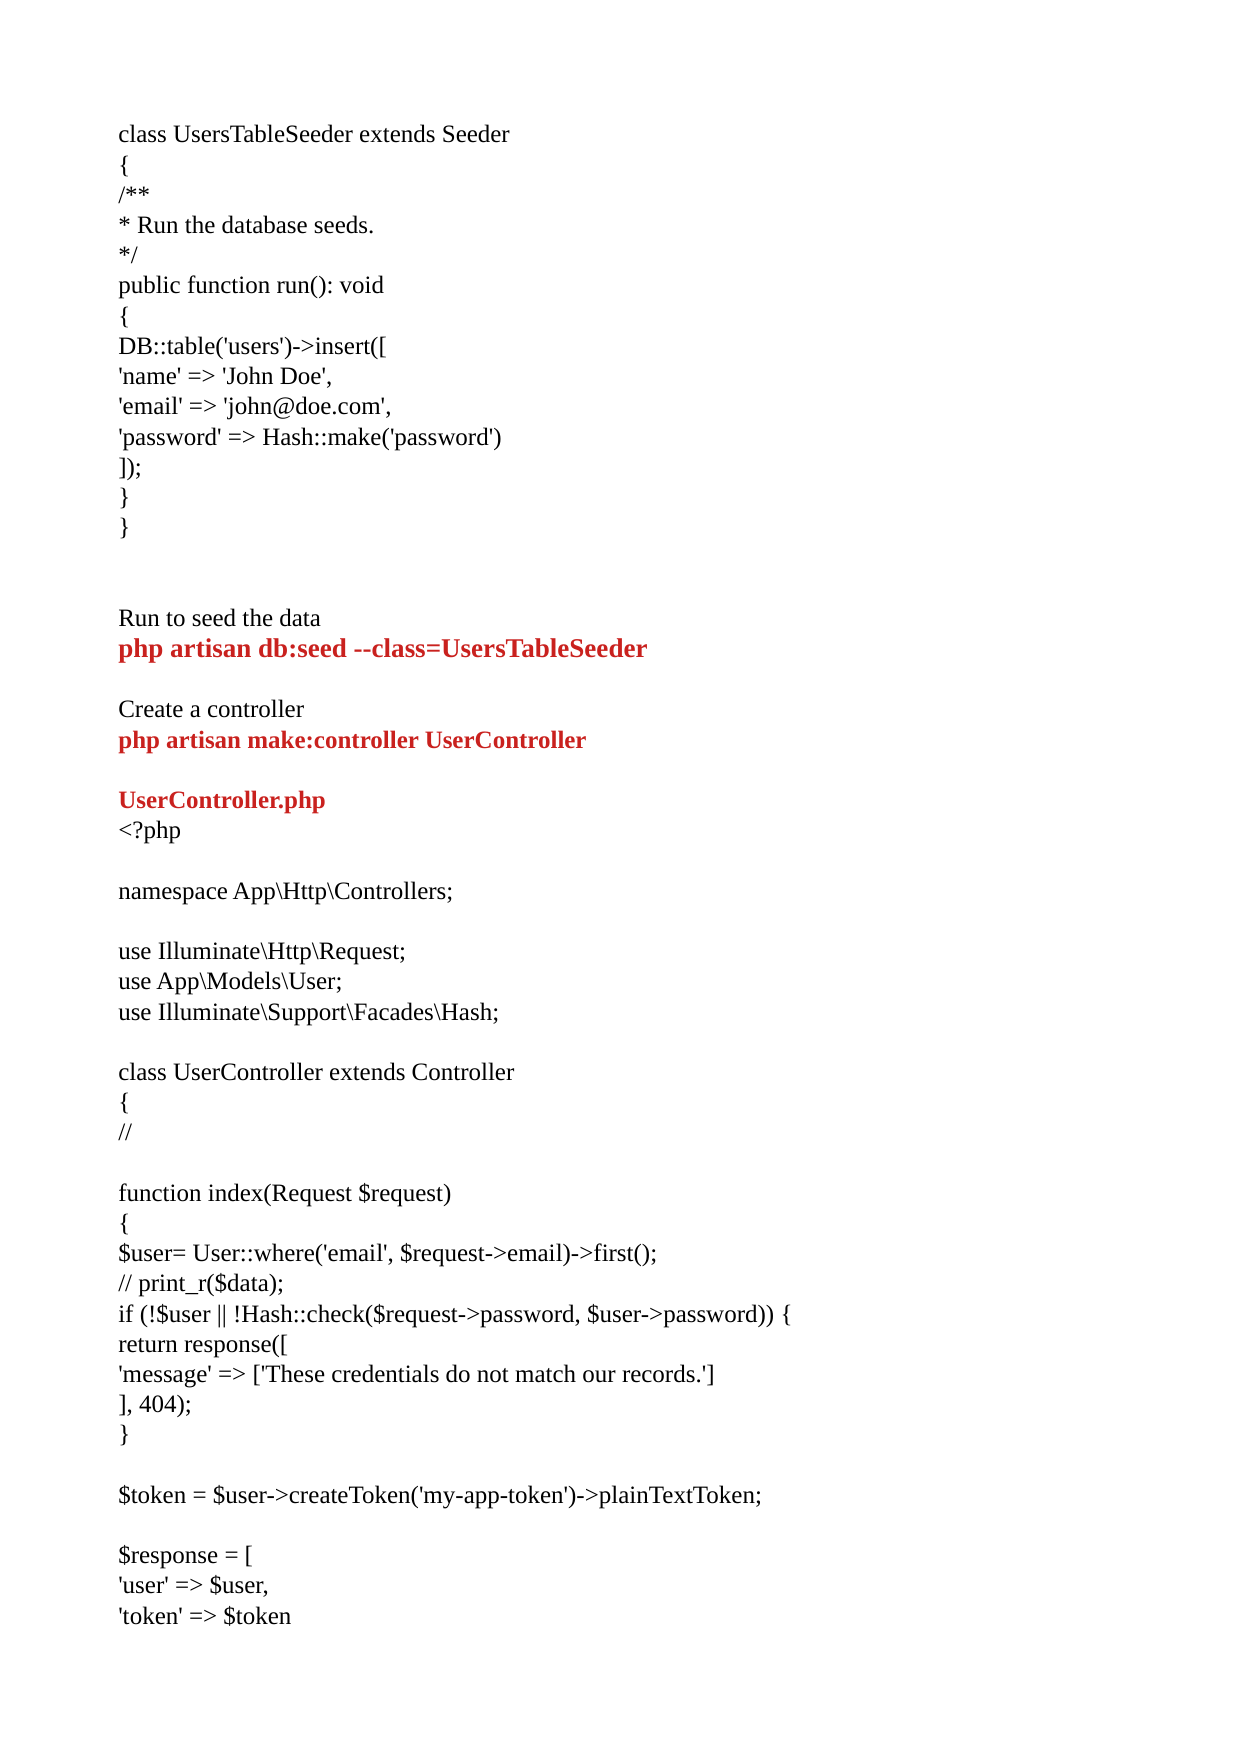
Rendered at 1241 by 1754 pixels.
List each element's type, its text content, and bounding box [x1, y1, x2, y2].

text $user= User::where('email', $request->email)->first(); [118, 1237, 1122, 1267]
text public function run(): void [118, 269, 1122, 299]
text /** [118, 178, 1122, 209]
text } [118, 511, 1122, 541]
text 'message' => ['These credentials do not match our records.'] [118, 1358, 1122, 1388]
text class UsersTableSeeder extends Seeder [118, 118, 1122, 148]
text { [118, 1207, 1122, 1237]
text $response = [ [118, 1539, 1122, 1569]
text // [118, 1116, 1122, 1146]
text { [118, 299, 1122, 329]
text { [118, 148, 1122, 178]
text DB::table('users')->insert([ [118, 329, 1122, 360]
text ], 404); [118, 1388, 1122, 1418]
text function index(Request $request) [118, 1176, 1122, 1207]
text php artisan make:controller UserController [118, 723, 1122, 753]
text } [118, 1418, 1122, 1448]
text use Illuminate\Support\Facades\Hash; [118, 995, 1122, 1025]
text // print_r($data); [118, 1267, 1122, 1297]
text if (!$user || !Hash::check($request->password, $user->password)) { [118, 1297, 1122, 1327]
text php artisan db:seed --class=UsersTableSeeder [118, 632, 1122, 663]
text 'email' => 'john@doe.com', [118, 390, 1122, 420]
text 'password' => Hash::make('password') [118, 420, 1122, 450]
text <?php [118, 814, 1122, 844]
text Create a controller [118, 693, 1122, 723]
text Run to seed the data [118, 601, 1122, 632]
text * Run the database seeds. [118, 209, 1122, 239]
text { [118, 1086, 1122, 1116]
text 'user' => $user, [118, 1569, 1122, 1599]
text */ [118, 239, 1122, 269]
text $token = $user->createToken('my-app-token')->plainTextToken; [118, 1478, 1122, 1509]
text 'token' => $token [118, 1599, 1122, 1629]
text namespace App\Http\Controllers; [118, 874, 1122, 904]
text 'name' => 'John Doe', [118, 360, 1122, 390]
text use App\Models\User; [118, 965, 1122, 995]
text UserController.php [118, 784, 1122, 814]
text ]); [118, 450, 1122, 481]
text } [118, 481, 1122, 511]
text return response([ [118, 1327, 1122, 1358]
text use Illuminate\Http\Request; [118, 935, 1122, 965]
text class UserController extends Controller [118, 1056, 1122, 1086]
